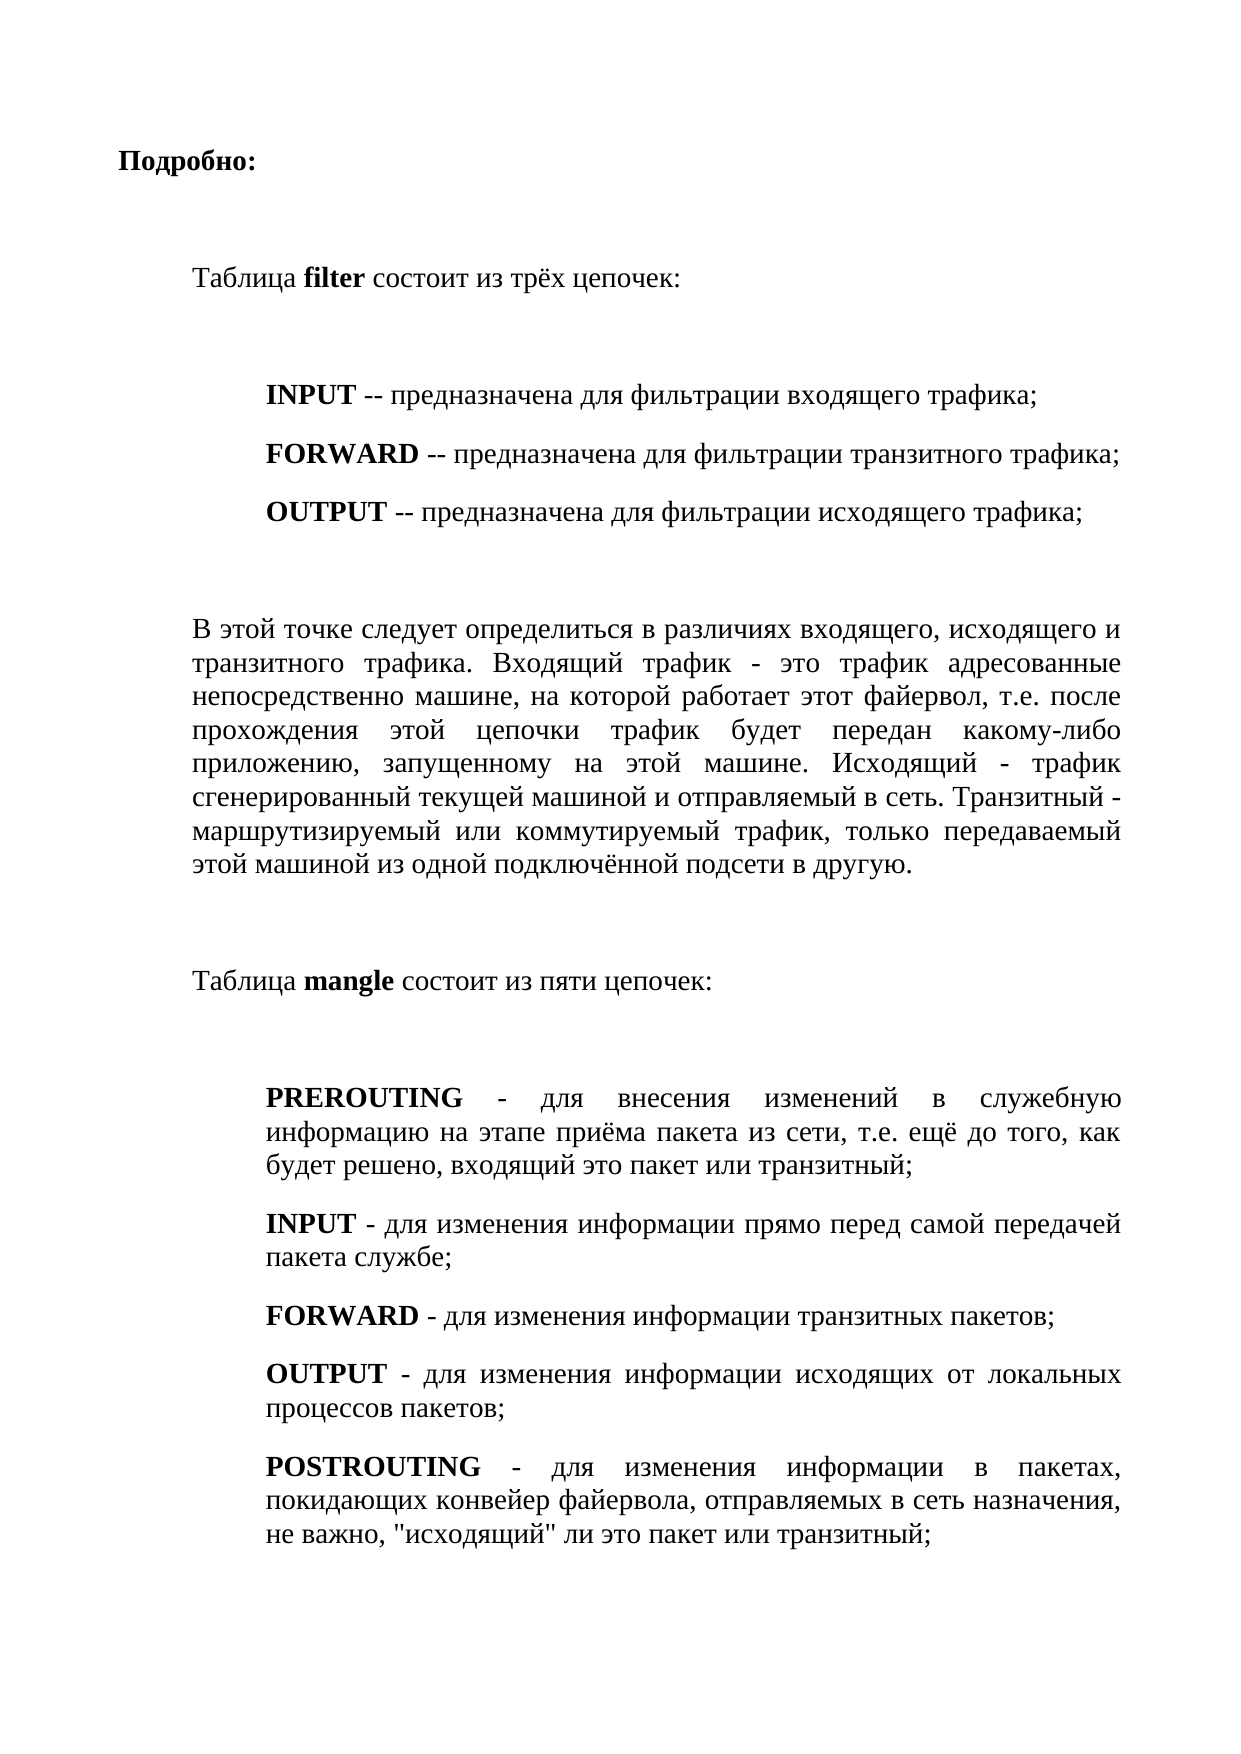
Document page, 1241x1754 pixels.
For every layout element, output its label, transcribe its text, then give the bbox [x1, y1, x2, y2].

text OUTPUT -- предназначена для фильтрации исходящего трафика; [266, 494, 1122, 528]
text Таблица mangle состоит из пяти цепочек: [192, 963, 1122, 997]
text POSTROUTING - для изменения информации в пакетах, покидающих конвейер файервола, отправляемых в сеть назначения, не важно, "исходящий" ли это пакет или транзитный; [266, 1449, 1122, 1549]
text Таблица filter состоит из трёх цепочек: [192, 260, 1122, 294]
text FORWARD - для изменения информации транзитных пакетов; [266, 1298, 1122, 1332]
text PREROUTING - для внесения изменений в служебную информацию на этапе приёма пакета из сети, т.е. ещё до того, как будет решено, входящий это пакет или транзитный; [266, 1080, 1122, 1181]
text Подробно: [118, 143, 1122, 177]
text INPUT - для изменения информации прямо перед самой передачей пакета службе; [266, 1206, 1122, 1273]
text В этой точке следует определиться в различиях входящего, исходящего и транзитного трафика. Входящий трафик - это трафик адресованные непосредственно машине, на которой работает этот файервол, т.е. после прохождения этой цепочки трафик будет передан какому-либо приложению, запущенному на этой машине. Исходящий - трафик сгенерированный текущей машиной и отправляемый в сеть. Транзитный - маршрутизируемый или коммутируемый трафик, только передаваемый этой машиной из одной подключённой подсети в другую. [192, 611, 1122, 880]
text OUTPUT - для изменения информации исходящих от локальных процессов пакетов; [266, 1357, 1122, 1424]
text INPUT -- предназначена для фильтрации входящего трафика; [266, 377, 1122, 411]
text FORWARD -- предназначена для фильтрации транзитного трафика; [266, 436, 1122, 469]
